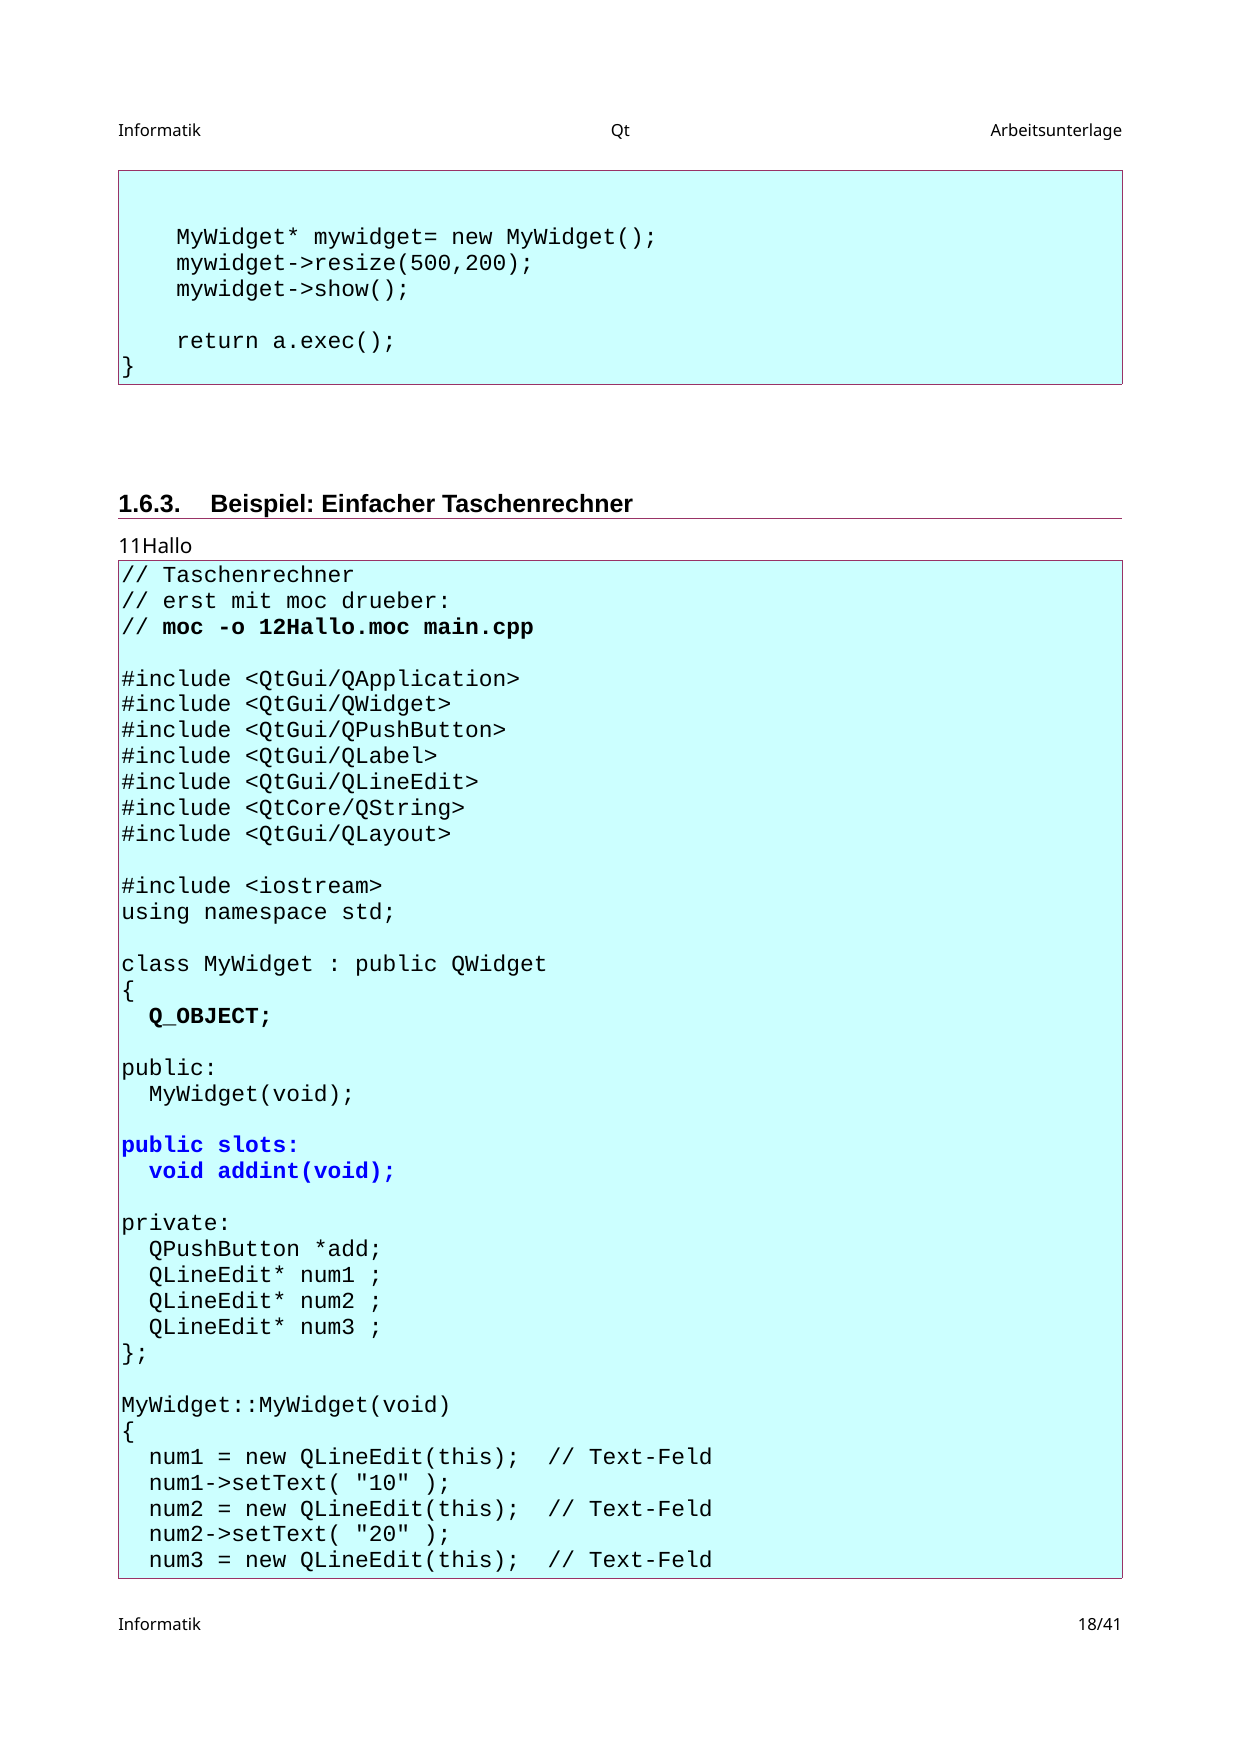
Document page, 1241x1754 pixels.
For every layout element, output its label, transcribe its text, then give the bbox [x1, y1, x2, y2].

text QLineEdit* num3 ; [119, 1312, 1122, 1338]
text #include <QtGui/QLayout> [119, 819, 1122, 845]
text { [119, 1416, 1122, 1442]
text public: [119, 1053, 1122, 1079]
text QPushButton *add; [119, 1234, 1122, 1260]
text #include <QtGui/QPushButton> [119, 716, 1122, 742]
text // erst mit moc drueber: [119, 586, 1122, 612]
text class MyWidget : public QWidget [119, 949, 1122, 975]
text #include <QtGui/QWidget> [119, 690, 1122, 716]
text num2->setText( "20" ); [119, 1520, 1122, 1546]
text num3 = new QLineEdit(this); // Text-Feld [119, 1546, 1122, 1578]
text Q_OBJECT; [119, 1001, 1122, 1027]
text private: [119, 1208, 1122, 1234]
text } [119, 352, 1122, 384]
text return a.exec(); [119, 326, 1122, 352]
text void addint(void); [119, 1157, 1122, 1183]
text num2 = new QLineEdit(this); // Text-Feld [119, 1494, 1122, 1520]
text #include <QtGui/QApplication> [119, 664, 1122, 690]
text #include <QtGui/QLineEdit> [119, 768, 1122, 793]
text num1 = new QLineEdit(this); // Text-Feld [119, 1442, 1122, 1468]
text // Taschenrechner [119, 561, 1122, 586]
text { [119, 975, 1122, 1001]
text using namespace std; [119, 897, 1122, 923]
text // moc -o 12Hallo.moc main.cpp [119, 612, 1122, 638]
text 11Hallo [118, 532, 1122, 560]
text MyWidget(void); [119, 1079, 1122, 1105]
text #include <QtCore/QString> [119, 793, 1122, 819]
text QLineEdit* num2 ; [119, 1286, 1122, 1312]
subtitle Beispiel: Einfacher Taschenrechner [118, 489, 1122, 518]
text mywidget->show(); [119, 274, 1122, 300]
text #include <iostream> [119, 871, 1122, 897]
text public slots: [119, 1131, 1122, 1157]
text num1->setText( "10" ); [119, 1468, 1122, 1494]
text mywidget->resize(500,200); [119, 248, 1122, 274]
text }; [119, 1338, 1122, 1364]
text MyWidget* mywidget= new MyWidget(); [119, 222, 1122, 248]
text #include <QtGui/QLabel> [119, 742, 1122, 768]
text MyWidget::MyWidget(void) [119, 1390, 1122, 1416]
text QLineEdit* num1 ; [119, 1260, 1122, 1286]
